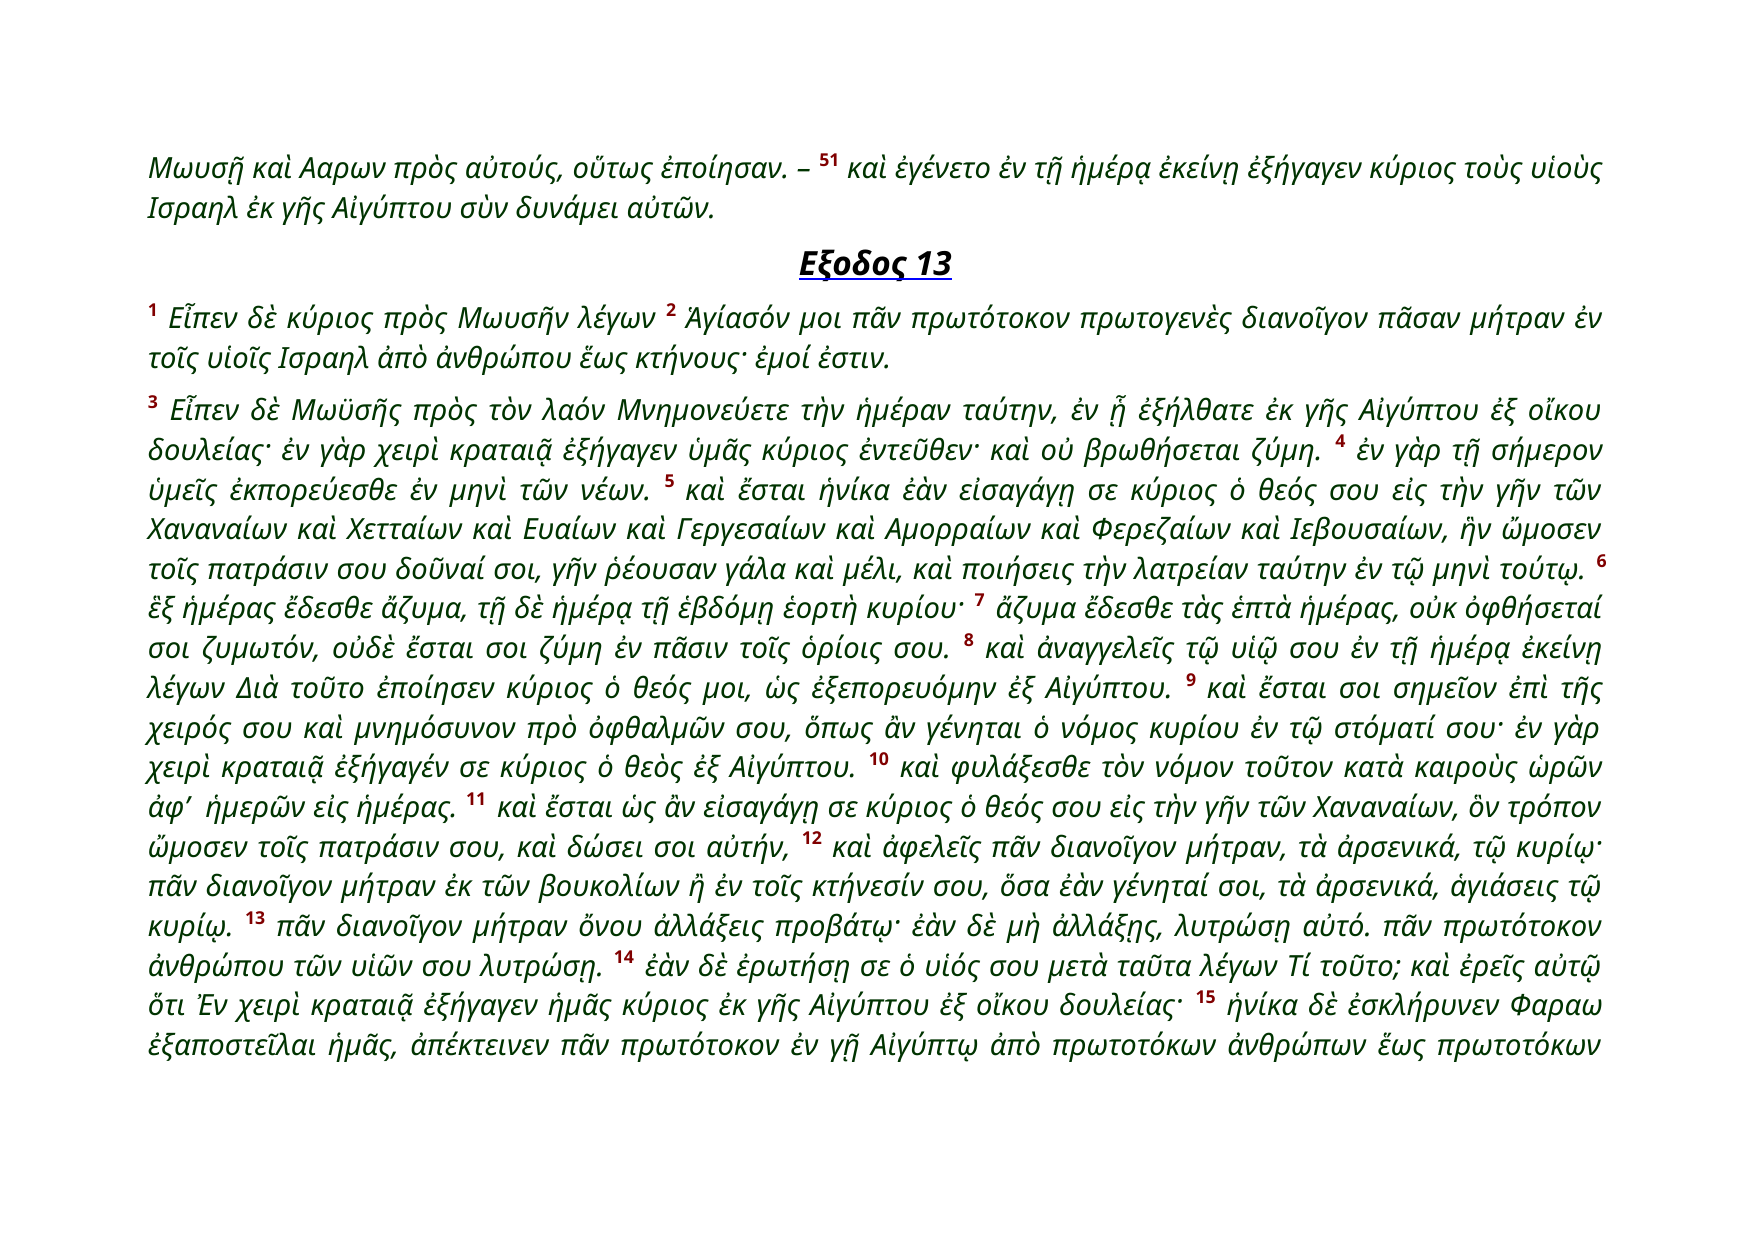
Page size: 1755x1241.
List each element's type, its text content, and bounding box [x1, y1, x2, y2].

text 1 Εἶπεν δὲ κύριος πρὸς Μωυσῆν λέγων 2 Ἁγίασόν μοι πᾶν πρωτότοκον πρωτογενὲς διανοῖγον πᾶσαν μήτραν ἐν τοῖς υἱοῖς Ισραηλ ἀπὸ ἀνθρώπου ἕως κτήνους· ἐμοί ἐστιν. [148, 297, 1606, 377]
text Εξοδος 13 [148, 239, 1606, 285]
text 3 Εἶπεν δὲ Μωϋσῆς πρὸς τὸν λαόν Μνημονεύετε τὴν ἡμέραν ταύτην, ἐν ᾗ ἐξήλθατε ἐκ γῆς Αἰγύπτου ἐξ οἴκου δουλείας· ἐν γὰρ χειρὶ κραταιᾷ ἐξήγαγεν ὑμᾶς κύριος ἐντεῦθεν· καὶ οὐ βρωθήσεται ζύμη. 4 ἐν γὰρ τῇ σήμερον ὑμεῖς ἐκπορεύεσθε ἐν μηνὶ τῶν νέων. 5 καὶ ἔσται ἡνίκα ἐὰν εἰσαγάγῃ σε κύριος ὁ θεός σου εἰς τὴν γῆν τῶν Χαναναίων καὶ Χετταίων καὶ Ευαίων καὶ Γεργεσαίων καὶ Αμορραίων καὶ Φερεζαίων καὶ Ιεβουσαίων, ἣν ὤμοσεν τοῖς πατράσιν σου δοῦναί σοι, γῆν ῥέουσαν γάλα καὶ μέλι, καὶ ποιήσεις τὴν λατρείαν ταύτην ἐν τῷ μηνὶ τούτῳ. 6 ἓξ ἡμέρας ἔδεσθε ἄζυμα, τῇ δὲ ἡμέρᾳ τῇ ἑβδόμῃ ἑορτὴ κυρίου· 7 ἄζυμα ἔδεσθε τὰς ἑπτὰ ἡμέρας, οὐκ ὀφθήσεταί σοι ζυμωτόν, οὐδὲ ἔσται σοι ζύμη ἐν πᾶσιν τοῖς ὁρίοις σου. 8 καὶ ἀναγγελεῖς τῷ υἱῷ σου ἐν τῇ ἡμέρᾳ ἐκείνῃ λέγων Διὰ τοῦτο ἐποίησεν κύριος ὁ θεός μοι, ὡς ἐξεπορευόμην ἐξ Αἰγύπτου. 9 καὶ ἔσται σοι σημεῖον ἐπὶ τῆς χειρός σου καὶ μνημόσυνον πρὸ ὀφθαλμῶν σου, ὅπως ἂν γένηται ὁ νόμος κυρίου ἐν τῷ στόματί σου· ἐν γὰρ χειρὶ κραταιᾷ ἐξήγαγέν σε κύριος ὁ θεὸς ἐξ Αἰγύπτου. 10 καὶ φυλάξεσθε τὸν νόμον τοῦτον κατὰ καιροὺς ὡρῶν ἀφ’ ἡμερῶν εἰς ἡμέρας. 11 καὶ ἔσται ὡς ἂν εἰσαγάγῃ σε κύριος ὁ θεός σου εἰς τὴν γῆν τῶν Χαναναίων, ὃν τρόπον ὤμοσεν τοῖς πατράσιν σου, καὶ δώσει σοι αὐτήν, 12 καὶ ἀφελεῖς πᾶν διανοῖγον μήτραν, τὰ ἀρσενικά, τῷ κυρίῳ· πᾶν διανοῖγον μήτραν ἐκ τῶν βουκολίων ἢ ἐν τοῖς κτήνεσίν σου, ὅσα ἐὰν γένηταί σοι, τὰ ἀρσενικά, ἁγιάσεις τῷ κυρίῳ. 13 πᾶν διανοῖγον μήτραν ὄνου ἀλλάξεις προβάτῳ· ἐὰν δὲ μὴ ἀλλάξῃς, λυτρώσῃ αὐτό. πᾶν πρωτότοκον ἀνθρώπου τῶν υἱῶν σου λυτρώσῃ. 14 ἐὰν δὲ ἐρωτήσῃ σε ὁ υἱός σου μετὰ ταῦτα λέγων Τί τοῦτο; καὶ ἐρεῖς αὐτῷ ὅτι Ἐν χειρὶ κραταιᾷ ἐξήγαγεν ἡμᾶς κύριος ἐκ γῆς Αἰγύπτου ἐξ οἴκου δουλείας· 15 ἡνίκα δὲ ἐσκλήρυνεν Φαραω ἐξαποστεῖλαι ἡμᾶς, ἀπέκτεινεν πᾶν πρωτότοκον ἐν γῇ Αἰγύπτῳ ἀπὸ πρωτοτόκων ἀνθρώπων ἕως πρωτοτόκων [148, 389, 1606, 1064]
text Μωυσῇ καὶ Ααρων πρὸς αὐτούς, οὕτως ἐποίησαν. – 51 καὶ ἐγένετο ἐν τῇ ἡμέρᾳ ἐκείνῃ ἐξήγαγεν κύριος τοὺς υἱοὺς Ισραηλ ἐκ γῆς Αἰγύπτου σὺν δυνάμει αὐτῶν. [148, 148, 1606, 227]
